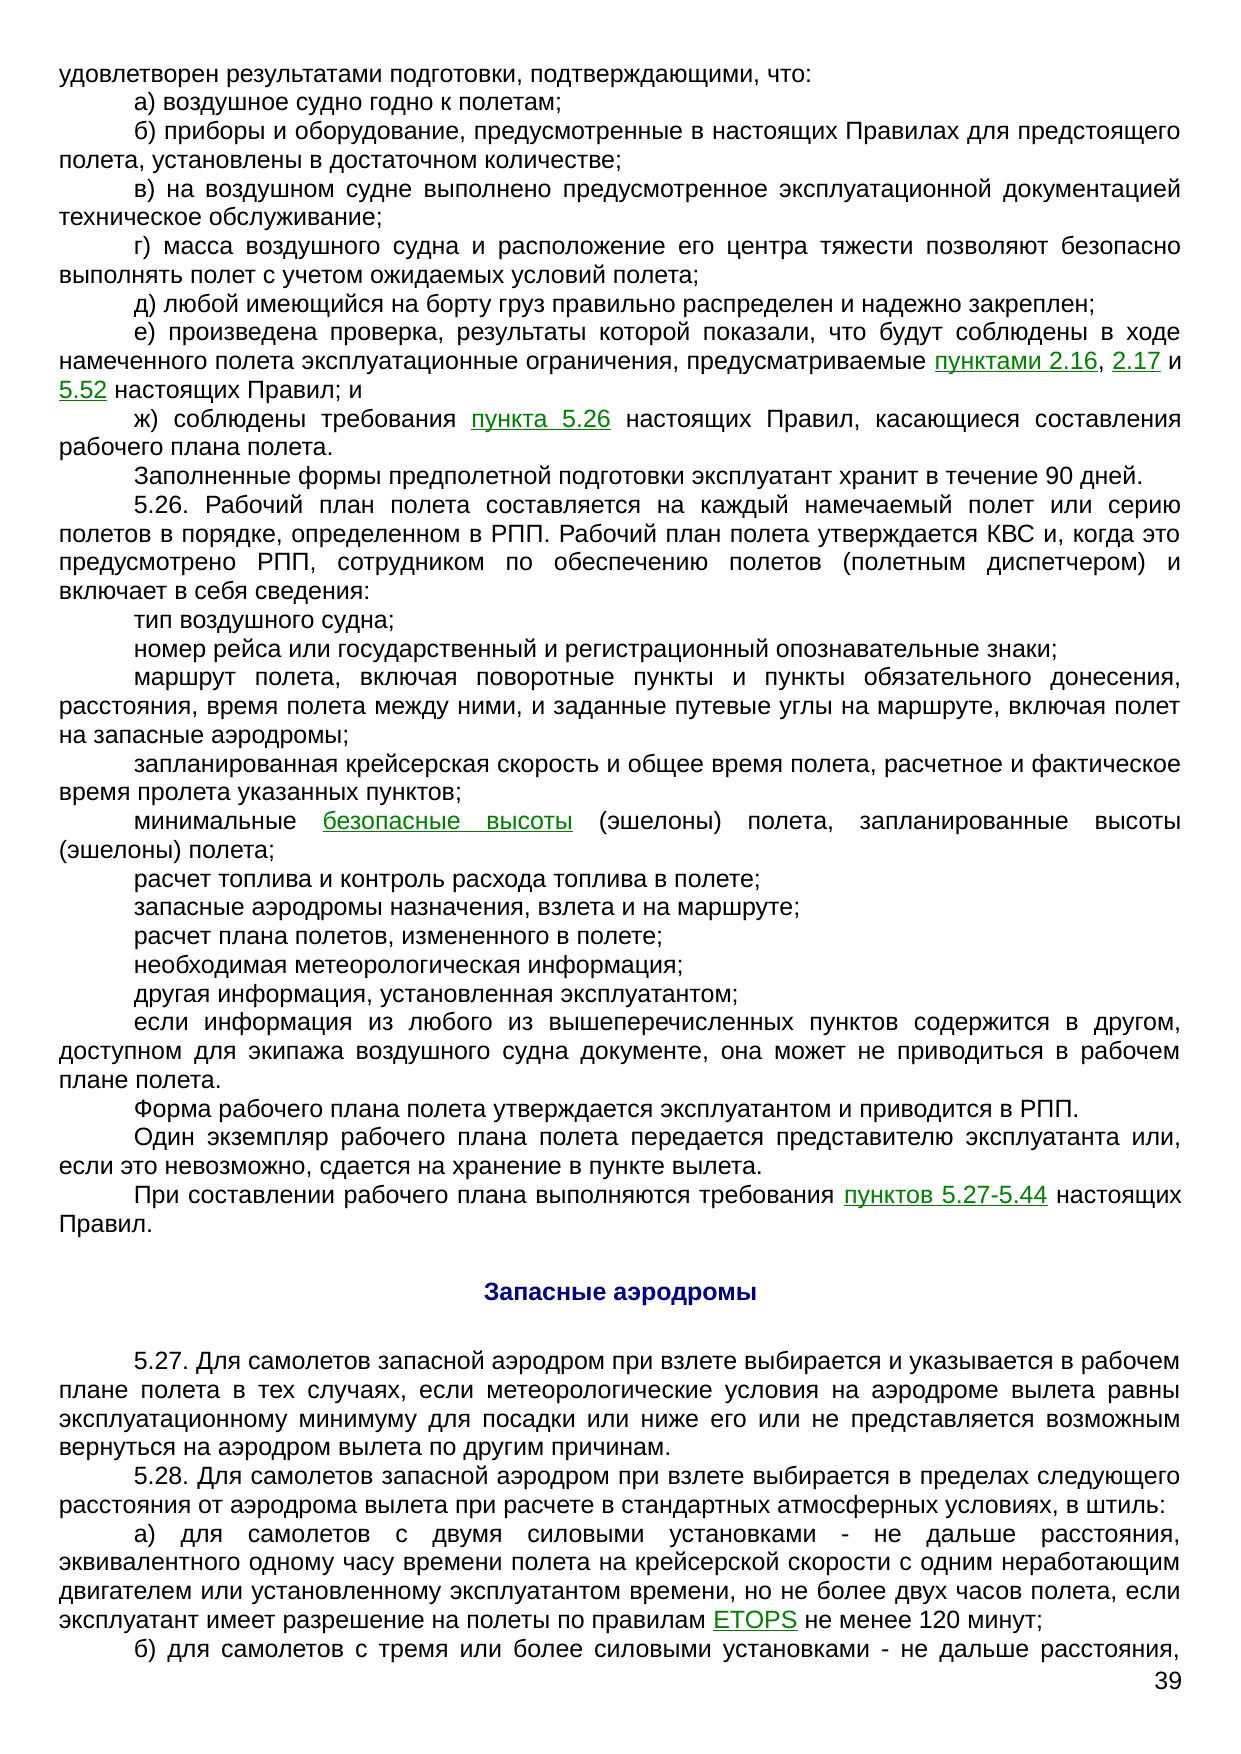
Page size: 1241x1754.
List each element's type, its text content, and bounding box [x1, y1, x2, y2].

text запланированная крейсерская скорость и общее время полета, расчетное и фактическое время пролета указанных пунктов; [58, 748, 1182, 806]
text е) произведена проверка, результаты которой показали, что будут соблюдены в ходе намеченного полета эксплуатационные ограничения, предусматриваемые пунктами 2.16, 2.17 и 5.52 настоящих Правил; и [58, 317, 1182, 403]
text ж) соблюдены требования пункта 5.26 настоящих Правил, касающиеся составления рабочего плана полета. [58, 403, 1182, 461]
text а) воздушное судно годно к полетам; [58, 87, 1182, 116]
text удовлетворен результатами подготовки, подтверждающими, что: [58, 58, 1182, 87]
text 5.28. Для самолетов запасной аэродром при взлете выбирается в пределах следующего расстояния от аэродрома вылета при расчете в стандартных атмосферных условиях, в штиль: [58, 1461, 1182, 1518]
text Форма рабочего плана полета утверждается эксплуатантом и приводится в РПП. [58, 1093, 1182, 1122]
text Один экземпляр рабочего плана полета передается представителю эксплуатанта или, если это невозможно, сдается на хранение в пункте вылета. [58, 1122, 1182, 1180]
text маршрут полета, включая поворотные пункты и пункты обязательного донесения, расстояния, время полета между ними, и заданные путевые углы на маршруте, включая полет на запасные аэродромы; [58, 662, 1182, 748]
text в) на воздушном судне выполнено предусмотренное эксплуатационной документацией техническое обслуживание; [58, 173, 1182, 231]
text д) любой имеющийся на борту груз правильно распределен и надежно закреплен; [58, 288, 1182, 317]
text Заполненные формы предполетной подготовки эксплуатант хранит в течение 90 дней. [58, 461, 1182, 490]
text 5.27. Для самолетов запасной аэродром при взлете выбирается и указывается в рабочем плане полета в тех случаях, если метеорологические условия на аэродроме вылета равны эксплуатационному минимуму для посадки или ниже его или не представляется возможным вернуться на аэродром вылета по другим причинам. [58, 1346, 1182, 1461]
text тип воздушного судна; [58, 605, 1182, 633]
text а) для самолетов с двумя силовыми установками - не дальше расстояния, эквивалентного одному часу времени полета на крейсерской скорости с одним неработающим двигателем или установленному эксплуатантом времени, но не более двух часов полета, если эксплуатант имеет разрешение на полеты по правилам ETOPS не менее 120 минут; [58, 1518, 1182, 1633]
text расчет топлива и контроль расхода топлива в полете; [58, 863, 1182, 892]
text 5.26. Рабочий план полета составляется на каждый намечаемый полет или серию полетов в порядке, определенном в РПП. Рабочий план полета утверждается КВС и, когда это предусмотрено РПП, сотрудником по обеспечению полетов (полетным диспетчером) и включает в себя сведения: [58, 490, 1182, 605]
text номер рейса или государственный и регистрационный опознавательные знаки; [58, 633, 1182, 662]
subtitle Запасные аэродромы [58, 1277, 1182, 1306]
text необходимая метеорологическая информация; [58, 950, 1182, 978]
text если информация из любого из вышеперечисленных пунктов содержится в другом, доступном для экипажа воздушного судна документе, она может не приводиться в рабочем плане полета. [58, 1007, 1182, 1093]
text б) для самолетов с тремя или более силовыми установками - не дальше расстояния, [58, 1633, 1182, 1662]
text минимальные безопасные высоты (эшелоны) полета, запланированные высоты (эшелоны) полета; [58, 806, 1182, 863]
text г) масса воздушного судна и расположение его центра тяжести позволяют безопасно выполнять полет с учетом ожидаемых условий полета; [58, 231, 1182, 288]
text другая информация, установленная эксплуатантом; [58, 978, 1182, 1007]
text б) приборы и оборудование, предусмотренные в настоящих Правилах для предстоящего полета, установлены в достаточном количестве; [58, 116, 1182, 173]
text запасные аэродромы назначения, взлета и на маршруте; [58, 892, 1182, 921]
text При составлении рабочего плана выполняются требования пунктов 5.27-5.44 настоящих Правил. [58, 1180, 1182, 1237]
text расчет плана полетов, измененного в полете; [58, 921, 1182, 950]
